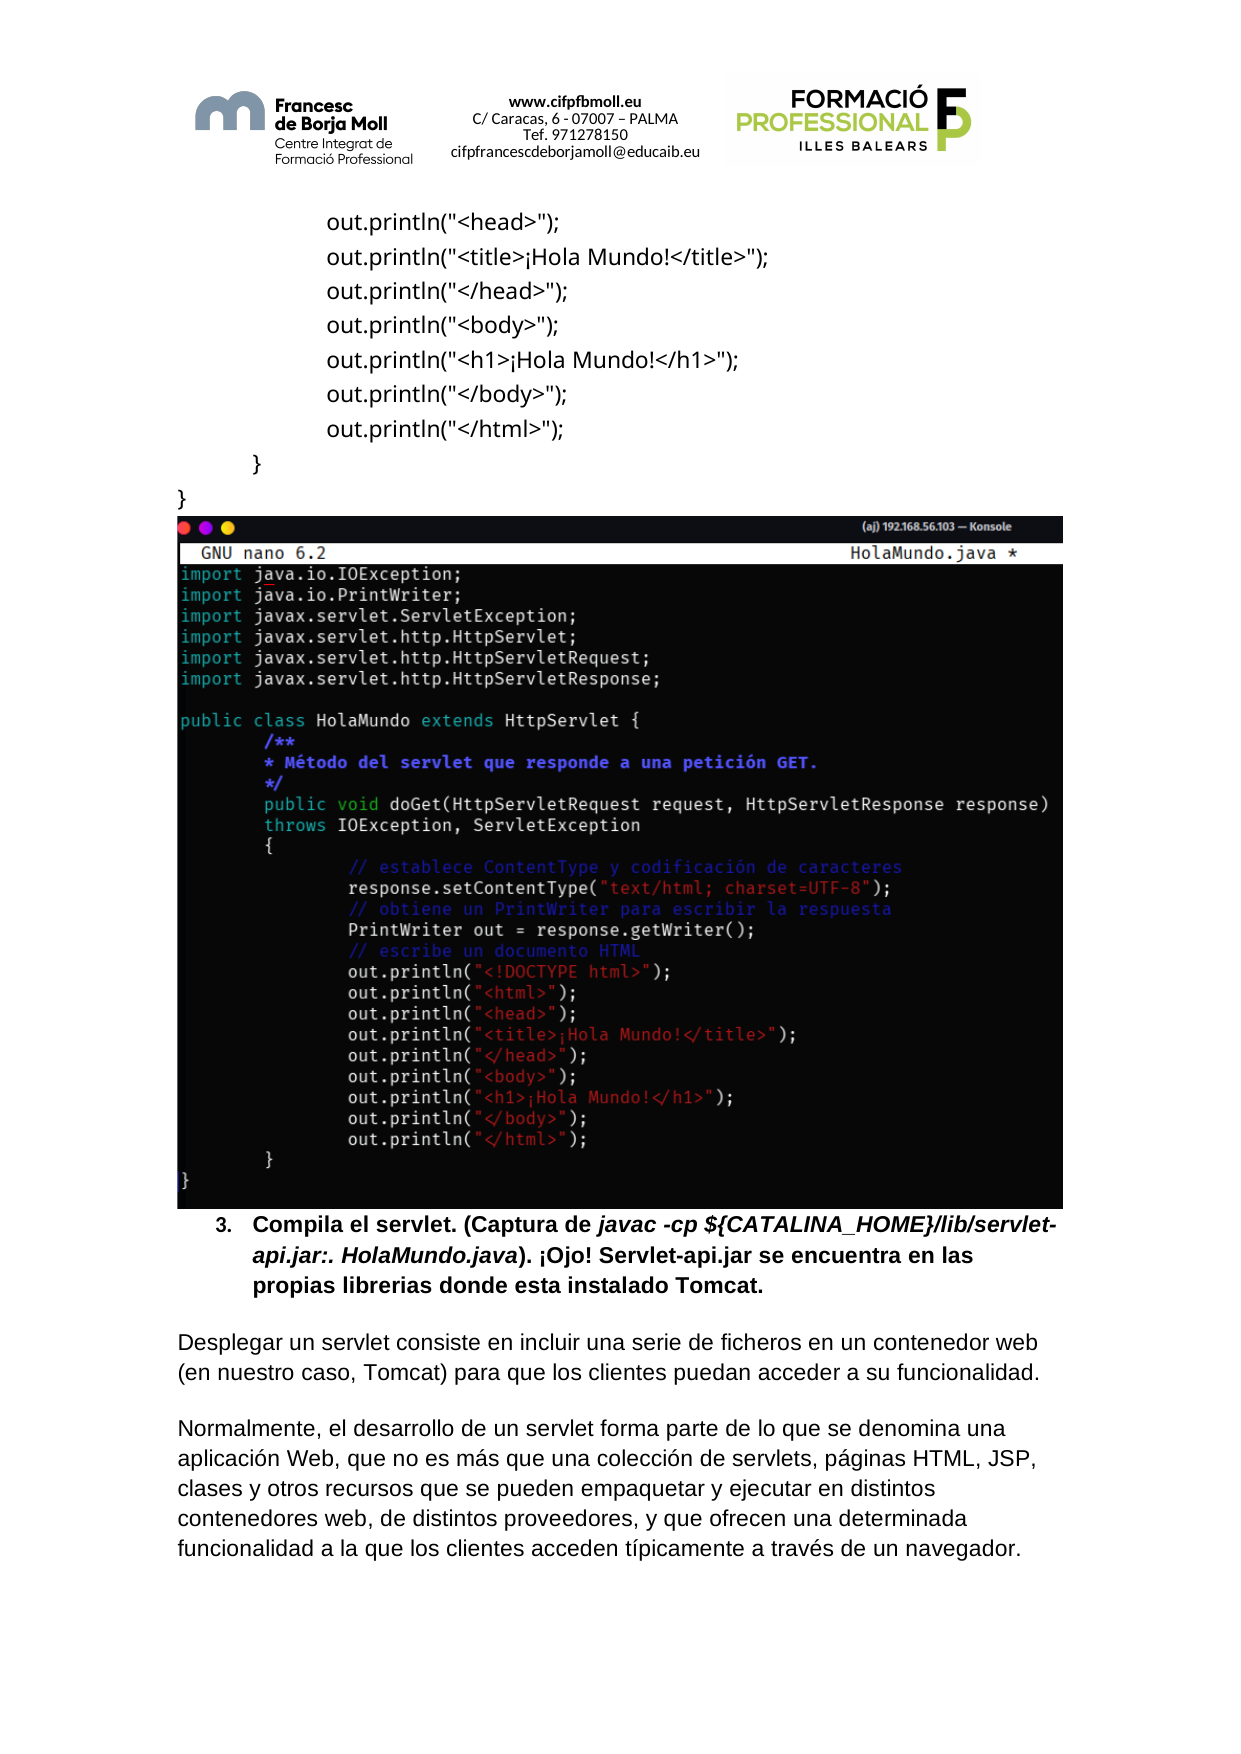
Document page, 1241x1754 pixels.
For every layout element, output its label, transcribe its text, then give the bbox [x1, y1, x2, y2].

text out.println("</body>"); [252, 378, 1063, 409]
picture [177, 516, 1063, 1209]
text out.println("<title>¡Hola Mundo!</title>"); [252, 241, 1063, 272]
picture [724, 73, 983, 166]
text Normalmente, el desarrollo de un servlet forma parte de lo que se denomina una aplicación Web, que no es más que una colección de servlets, páginas HTML, JSP, clases y otros recursos que se pueden empaquetar y ejecutar en distintos contenedores web, de distintos proveedores, y que ofrecen una determinada funcionalidad a la que los clientes acceden típicamente a través de un navegador. [177, 1416, 1063, 1591]
text Desplegar un servlet consiste en incluir una serie de ficheros en un contenedor web (en nuestro caso, Tomcat) para que los clientes puedan acceder a su funcionalidad. [177, 1329, 1063, 1385]
picture [193, 88, 416, 169]
text out.println("</head>"); [252, 275, 1063, 306]
text } [177, 482, 1063, 513]
text out.println("<body>"); [252, 309, 1063, 341]
text out.println("<head>"); [252, 206, 1063, 237]
text out.println("</html>"); [252, 413, 1063, 444]
text out.println("<h1>¡Hola Mundo!</h1>"); [252, 344, 1063, 375]
list Compila el servlet. (Captura de javac -cp ${CATALINA_HOME}/lib/servlet-api.jar:. HolaMundo.java). ¡Ojo! Servlet-api.jar se encuentra en las propias librerias donde esta instalado Tomcat. [215, 1212, 1063, 1299]
text } [252, 447, 1063, 478]
